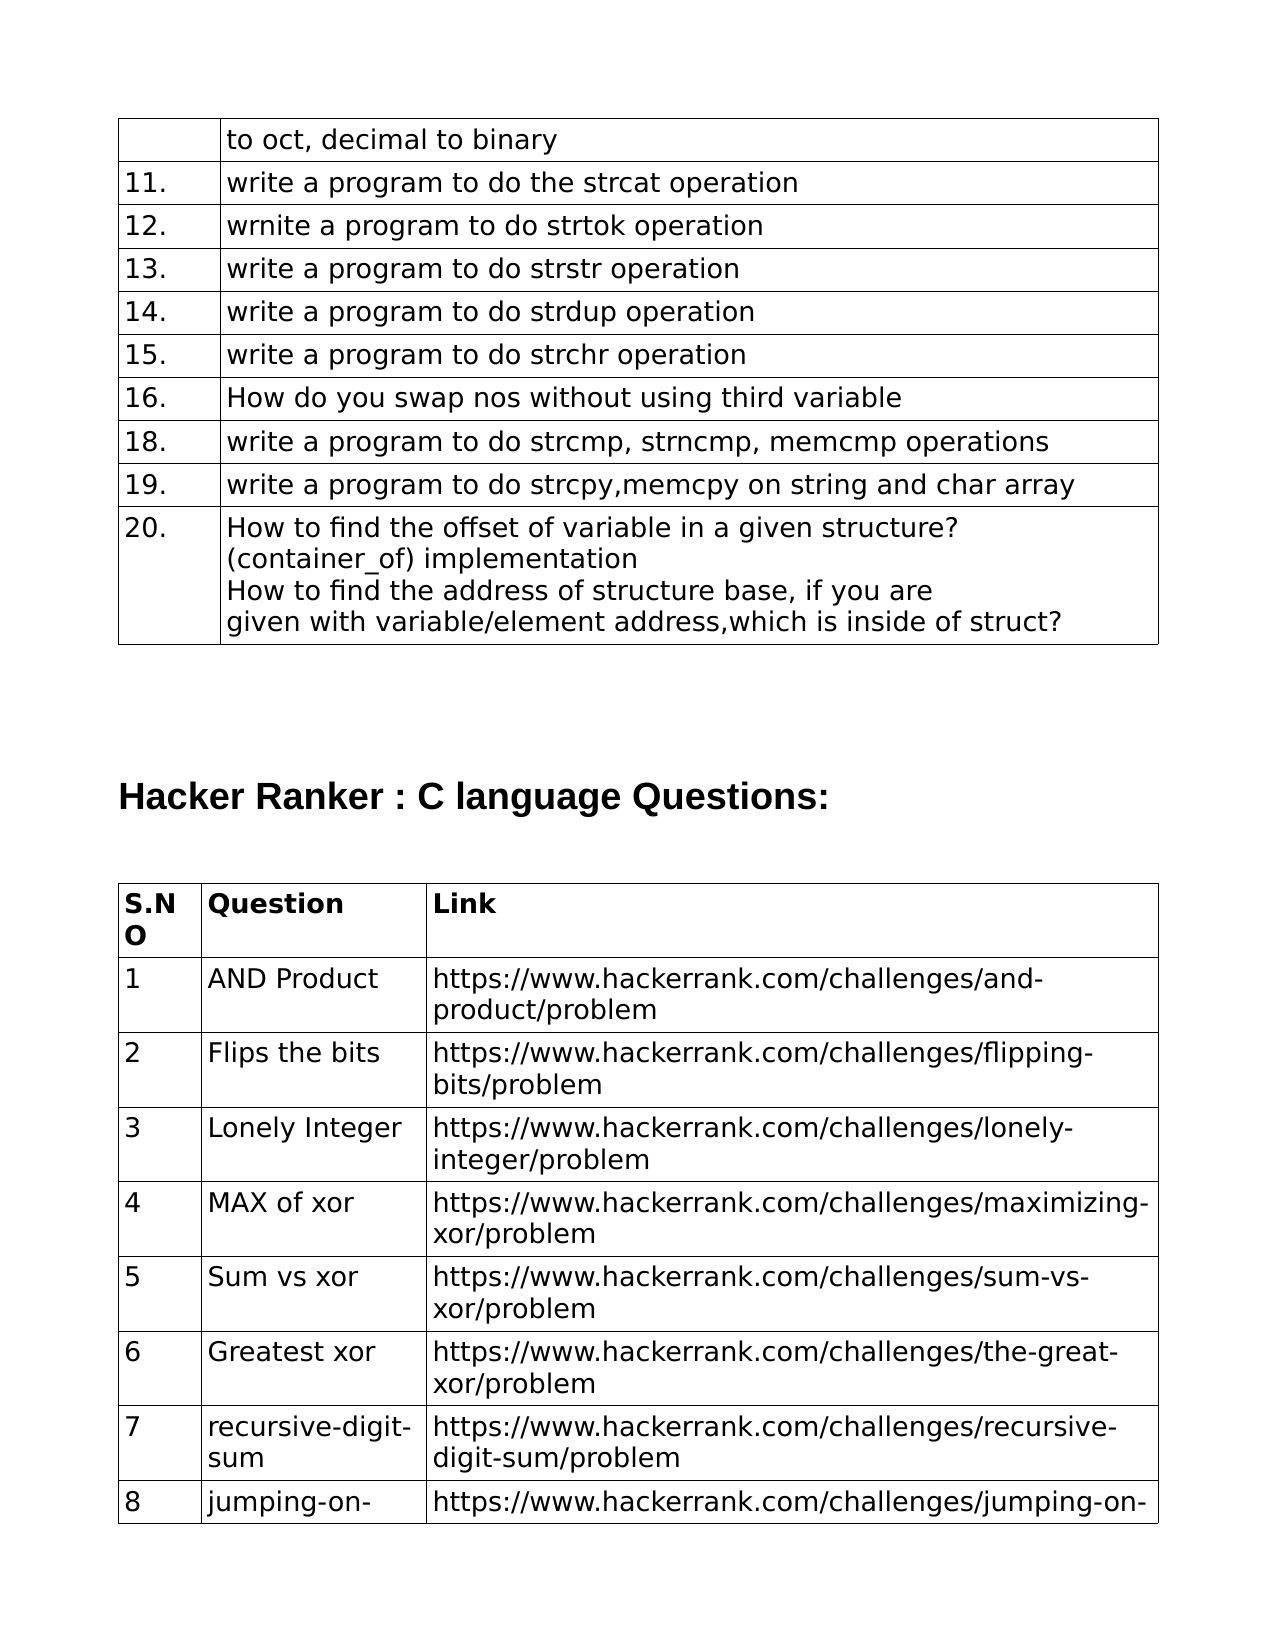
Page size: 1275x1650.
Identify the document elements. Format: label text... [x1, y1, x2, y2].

table_header S.NO [119, 884, 201, 957]
table_cell https://www.hackerrank.com/challenges/the-great-xor/problem [427, 1332, 1158, 1405]
table_cell https://www.hackerrank.com/challenges/maximizing-xor/problem [427, 1182, 1158, 1256]
table_cell https://www.hackerrank.com/challenges/and-product/problem [427, 958, 1158, 1032]
table_cell How to find the offset of variable in a given structure? (container_of) implementation How to find the address of structure base, if you are given with variable/element address,which is inside of struct? [221, 507, 1158, 644]
table_cell Flips the bits [202, 1033, 426, 1107]
table_header Link [427, 884, 1158, 957]
table_cell write a program to do the strcat operation [221, 162, 1158, 204]
table_cell https://www.hackerrank.com/challenges/flipping-bits/problem [427, 1033, 1158, 1107]
table_cell 1 [119, 958, 201, 1032]
table_cell wrnite a program to do strtok operation [221, 205, 1158, 247]
table_cell https://www.hackerrank.com/challenges/sum-vs-xor/problem [427, 1257, 1158, 1331]
table_cell 18. [119, 421, 220, 463]
table_cell 4 [119, 1182, 201, 1256]
table_cell write a program to do strcmp, strncmp, memcmp operations [221, 421, 1158, 463]
table_cell 12. [119, 205, 220, 247]
table_cell write a program to do strchr operation [221, 335, 1158, 377]
table_cell 20. [119, 507, 220, 644]
table_cell write a program to do strdup operation [221, 292, 1158, 334]
table_cell 11. [119, 162, 220, 204]
table_cell recursive-digit-sum [202, 1406, 426, 1480]
table_cell How do you swap nos without using third variable [221, 378, 1158, 420]
table_cell Lonely Integer [202, 1108, 426, 1181]
table_cell 19. [119, 464, 220, 506]
table_cell 14. [119, 292, 220, 334]
table_cell 15. [119, 335, 220, 377]
table_cell 6 [119, 1332, 201, 1405]
table_cell to oct, decimal to binary [221, 119, 1158, 161]
table_cell 3 [119, 1108, 201, 1181]
table_cell https://www.hackerrank.com/challenges/lonely-integer/problem [427, 1108, 1158, 1181]
table_cell [119, 119, 220, 161]
table_cell Greatest xor [202, 1332, 426, 1405]
table_cell 16. [119, 378, 220, 420]
table_cell AND Product [202, 958, 426, 1032]
table_cell https://www.hackerrank.com/challenges/jumping-on- [427, 1481, 1158, 1523]
table_cell 5 [119, 1257, 201, 1331]
subtitle Hacker Ranker : C language Questions: [118, 774, 1157, 818]
table_cell https://www.hackerrank.com/challenges/recursive-digit-sum/problem [427, 1406, 1158, 1480]
table_cell MAX of xor [202, 1182, 426, 1256]
table_cell 2 [119, 1033, 201, 1107]
table_header Question [202, 884, 426, 957]
table_cell jumping-on- [202, 1481, 426, 1523]
table_cell 8 [119, 1481, 201, 1523]
table_cell write a program to do strcpy,memcpy on string and char array [221, 464, 1158, 506]
table_cell 13. [119, 249, 220, 291]
table_cell Sum vs xor [202, 1257, 426, 1331]
table_cell write a program to do strstr operation [221, 249, 1158, 291]
table_cell 7 [119, 1406, 201, 1480]
